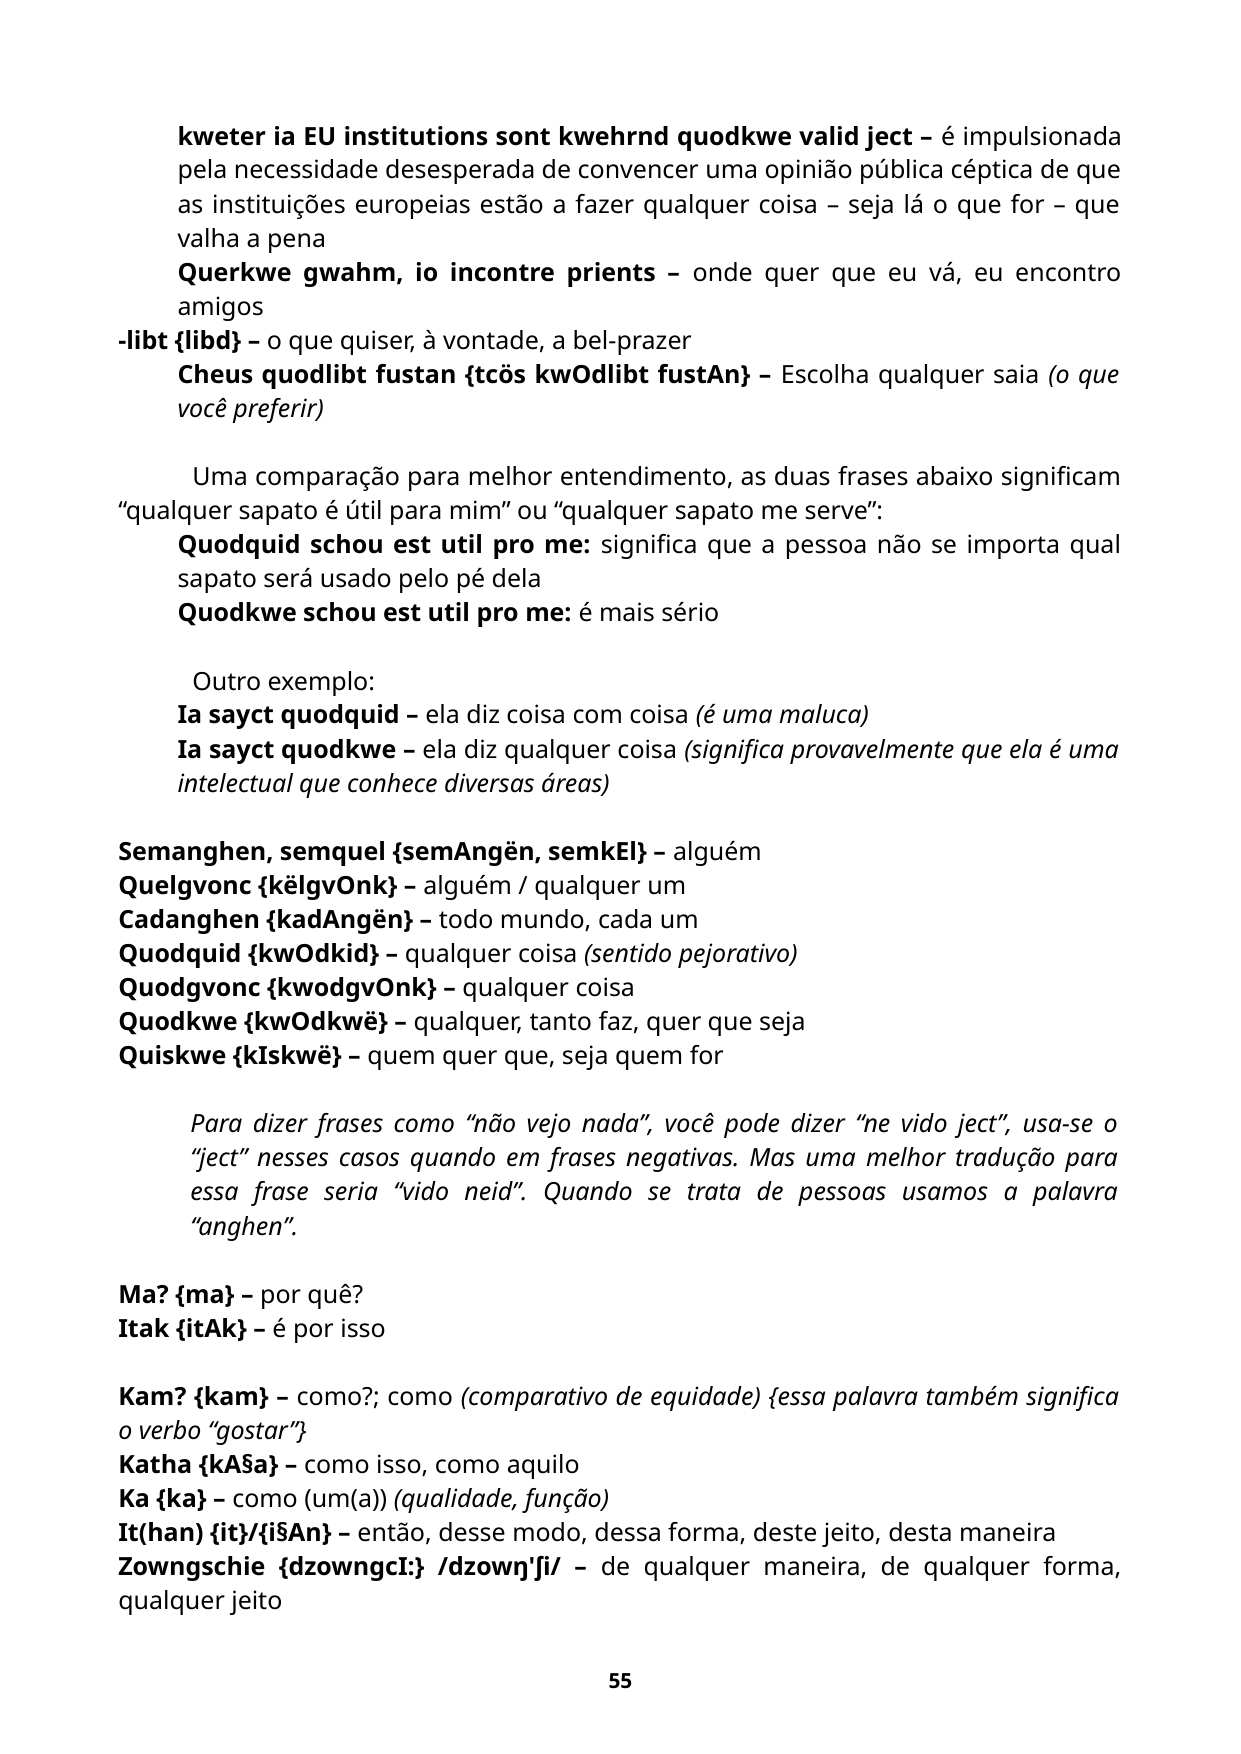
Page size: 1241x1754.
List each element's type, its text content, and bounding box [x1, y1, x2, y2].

text Quodquid schou est util pro me: significa que a pessoa não se importa qual sapato será usado pelo pé dela [177, 527, 1122, 595]
text Cadanghen {kadAngën} – todo mundo, cada um [118, 902, 1122, 936]
text Uma comparação para melhor entendimento, as duas frases abaixo significam “qualquer sapato é útil para mim” ou “qualquer sapato me serve”: [118, 459, 1122, 527]
text Zowngschie {dzowngcI:} /dzowŋ'ʃi/ – de qualquer maneira, de qualquer forma, qualquer jeito [118, 1549, 1122, 1617]
text Quodkwe schou est util pro me: é mais sério [177, 595, 1122, 629]
text -libt {libd} – o que quiser, à vontade, a bel-prazer [118, 322, 1122, 357]
text Kam? {kam} – como?; como (comparativo de equidade) {essa palavra também significa o verbo “gostar”} [118, 1378, 1122, 1447]
text Querkwe gwahm, io incontre prients – onde quer que eu vá, eu encontro amigos [177, 254, 1122, 322]
text Semanghen, semquel {semAngën, semkEl} – alguém [118, 833, 1122, 867]
text Quodkwe {kwOdkwë} – qualquer, tanto faz, quer que seja [118, 1004, 1122, 1038]
text Ka {ka} – como (um(a)) (qualidade, função) [118, 1481, 1122, 1515]
text Katha {kA§a} – como isso, como aquilo [118, 1447, 1122, 1481]
text It(han) {it}/{i§An} – então, desse modo, dessa forma, deste jeito, desta maneira [118, 1515, 1122, 1549]
text Quodquid {kwOdkid} – qualquer coisa (sentido pejorativo) [118, 936, 1122, 970]
text Itak {itAk} – é por isso [118, 1310, 1122, 1344]
text Para dizer frases como “não vejo nada”, você pode dizer “ne vido ject”, usa-se o “ject” nesses casos quando em frases negativas. Mas uma melhor tradução para essa frase seria “vido neid”. Quando se trata de pessoas usamos a palavra “anghen”. [190, 1106, 1122, 1242]
text Quiskwe {kIskwë} – quem quer que, seja quem for [118, 1038, 1122, 1072]
text Quelgvonc {këlgvOnk} – alguém / qualquer um [118, 867, 1122, 902]
text kweter ia EU institutions sont kwehrnd quodkwe valid ject – é impulsionada pela necessidade desesperada de convencer uma opinião pública céptica de que as instituições europeias estão a fazer qualquer coisa – seja lá o que for – que valha a pena [177, 118, 1122, 254]
text Cheus quodlibt fustan {tcös kwOdlibt fustAn} – Escolha qualquer saia (o que você preferir) [177, 357, 1122, 425]
text Ia sayct quodquid – ela diz coisa com coisa (é uma maluca) [177, 697, 1122, 731]
text Ia sayct quodkwe – ela diz qualquer coisa (significa provavelmente que ela é uma intelectual que conhece diversas áreas) [177, 731, 1122, 799]
text Outro exemplo: [118, 663, 1122, 697]
text Ma? {ma} – por quê? [118, 1276, 1122, 1310]
text Quodgvonc {kwodgvOnk} – qualquer coisa [118, 970, 1122, 1004]
